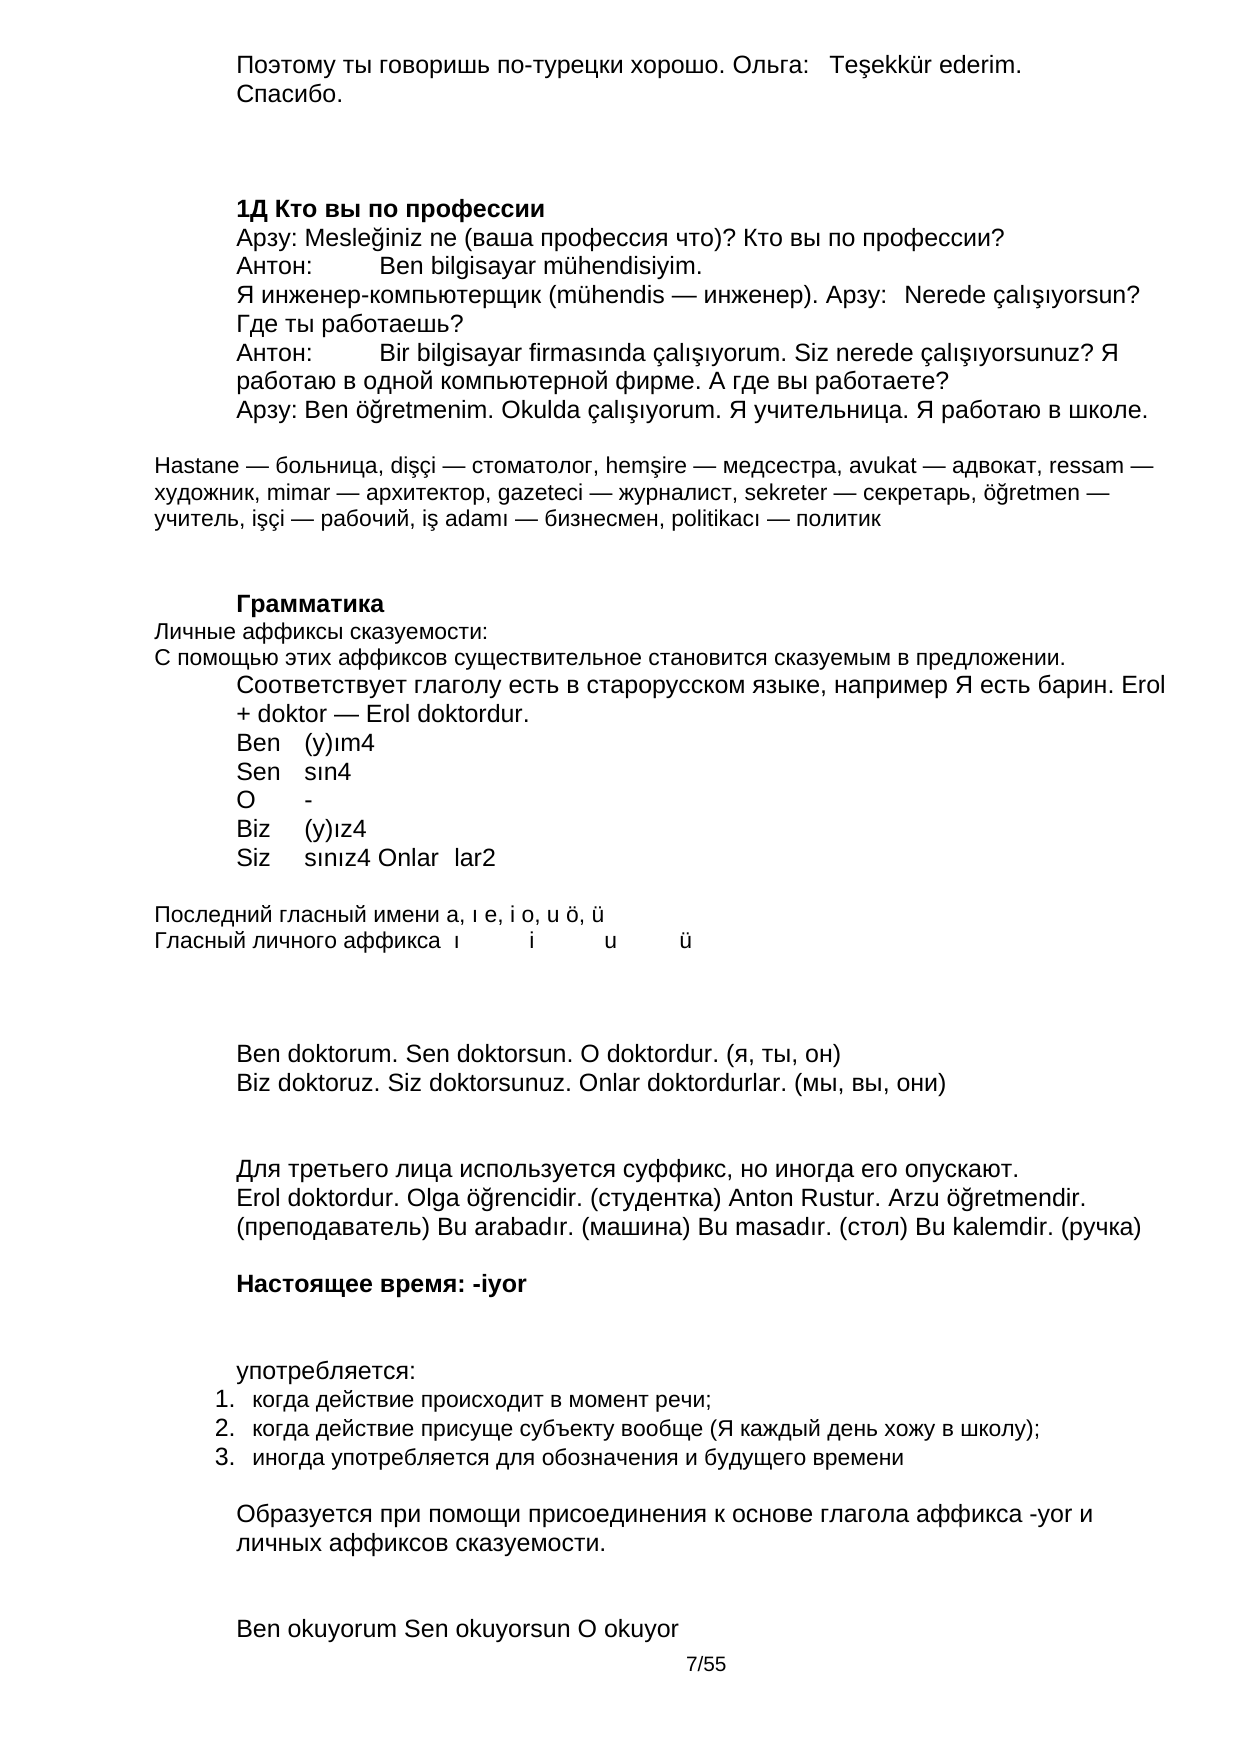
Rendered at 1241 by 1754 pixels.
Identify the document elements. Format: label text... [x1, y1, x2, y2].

text Где ты работаешь? [236, 309, 1176, 337]
subtitle Настоящее время: -iyor [236, 1269, 1176, 1298]
text Соответствует глаголу есть в старорусском языке, например Я есть барин. Erol + doktor — Erol doktordur. [236, 671, 1176, 728]
text Арзу: Ben öğretmenim. Okulda çalışıyorum. Я учительница. Я работаю в школе. [236, 395, 1176, 424]
text Siz sınız4 Onlar lar2 [236, 843, 1176, 872]
list когда действие присуще субъекту вообще (Я каждый день хожу в школу); [214, 1413, 1176, 1442]
text Для третьего лица используется суффикс, но иногда его опускают. [236, 1154, 1176, 1183]
text Спасибо. [236, 79, 1176, 107]
text Sen sın4 [236, 757, 1176, 786]
text С помощью этих аффиксов существительное становится сказуемым в предложении. [154, 644, 1176, 671]
text употребляется: [236, 1356, 1176, 1384]
subtitle Грамматика [236, 589, 1176, 618]
text Поэтому ты говоришь по-турецки хорошо. Ольга: Teşekkür ederim. [236, 50, 1176, 79]
text Антон: Bir bilgisayar firmasında çalışıyorum. Siz nerede çalışıyorsunuz? Я работаю в одной компьютерной фирме. А где вы работаете? [236, 337, 1176, 395]
text Erol doktordur. Olga öğrencidir. (студентка) Anton Rustur. Arzu öğretmendir. (преподаватель) Bu arabadır. (машина) Bu masadır. (стол) Bu kalemdir. (ручка) [236, 1183, 1176, 1241]
text Ben okuyorum Sen okuyorsun O okuyor [236, 1614, 1176, 1643]
list когда действие происходит в момент речи; [214, 1384, 1176, 1413]
text Я инженер-компьютерщик (mühendis — инженер). Арзу: Nerede çalışıyorsun? [236, 280, 1176, 309]
text Антон: Ben bilgisayar mühendisiyim. [236, 251, 1176, 280]
text Последний гласный имени a, ı e, i o, u ö, ü [154, 901, 1176, 927]
text Ben doktorum. Sen doktorsun. O doktordur. (я, ты, он) [236, 1039, 1176, 1068]
text Ben (y)ım4 [236, 728, 1176, 757]
text Образуется при помощи присоединения к основе глагола аффикса -yor и личных аффиксов сказуемости. [236, 1499, 1176, 1557]
text Личные аффиксы сказуемости: [154, 618, 1176, 644]
text Biz doktoruz. Siz doktorsunuz. Onlar doktordurlar. (мы, вы, они) [236, 1068, 1176, 1097]
text Гласный личного аффикса ı i u ü [154, 927, 1176, 953]
text O - [236, 786, 1176, 814]
text Hastane — больница, dişçi — стоматолог, hemşire — медсестра, avukat — адвокат, ressam — художник, mimar — архитектор, gazeteci — журналист, sekreter — секретарь, öğretmen — учитель, işçi — рабочий, iş adamı — бизнесмен, politikacı — политик [154, 452, 1176, 532]
text Арзу: Mesleğiniz ne (ваша профессия что)? Кто вы по профессии? [236, 222, 1176, 251]
list иногда употребляется для обозначения и будущего времени [214, 1442, 1176, 1471]
text Biz (y)ız4 [236, 814, 1176, 843]
subtitle 1Д Кто вы по профессии [236, 194, 1176, 222]
